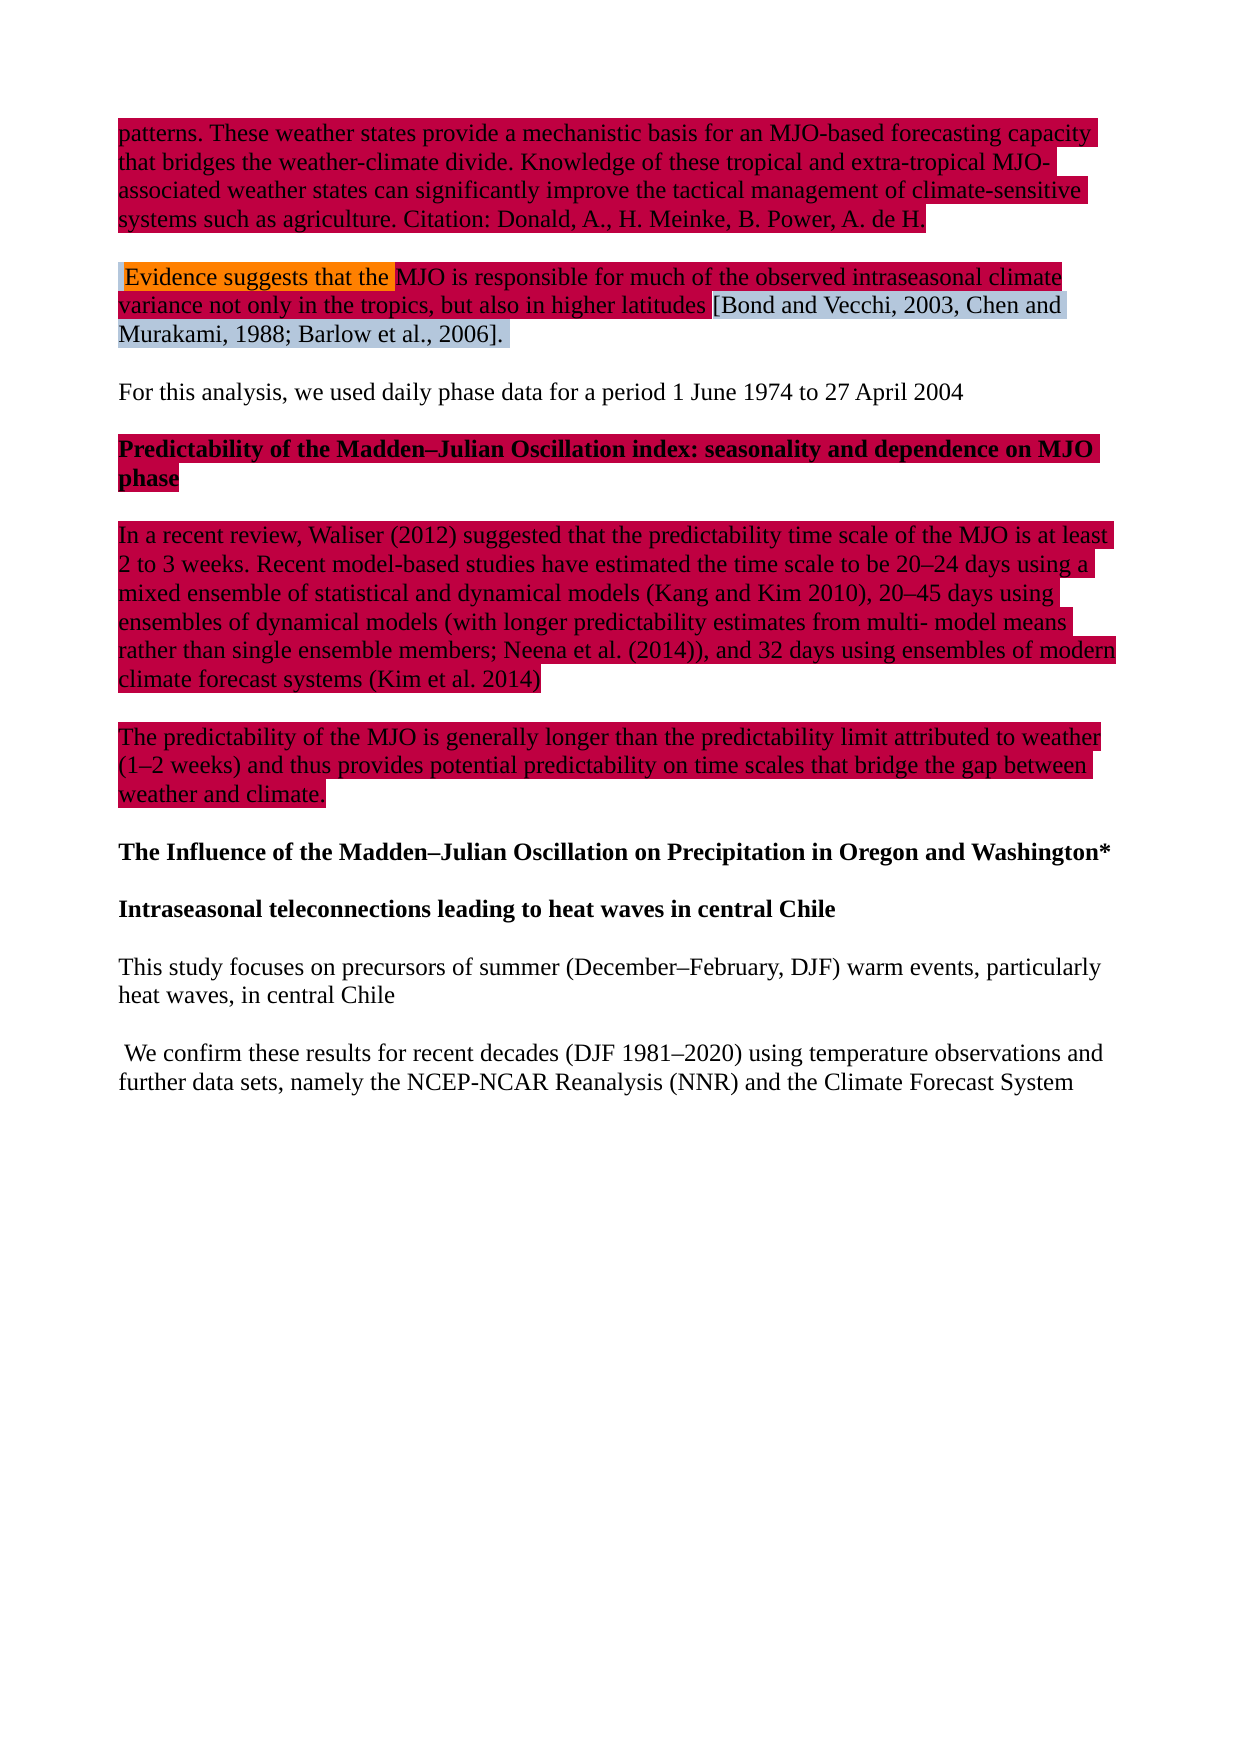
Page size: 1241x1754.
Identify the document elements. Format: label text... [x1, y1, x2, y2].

text We confirm these results for recent decades (DJF 1981–2020) using temperature observations and further data sets, namely the NCEP-NCAR Reanalysis (NNR) and the Climate Forecast System [118, 1038, 1122, 1096]
text The predictability of the MJO is generally longer than the predictability limit attributed to weather [118, 722, 1122, 751]
text This study focuses on precursors of summer (December–February, DJF) warm events, particularly heat waves, in central Chile [118, 952, 1122, 1009]
text (1–2 weeks) and thus provides potential predictability on time scales that bridge the gap between weather and climate. [118, 751, 1122, 808]
text For this analysis, we used daily phase data for a period 1 June 1974 to 27 April 2004 [118, 377, 1122, 406]
text patterns. These weather states provide a mechanistic basis for an MJO-based forecasting capacity that bridges the weather-climate divide. Knowledge of these tropical and extra-tropical MJO- associated weather states can significantly improve the tactical management of climate-sensitive systems such as agriculture. Citation: Donald, A., H. Meinke, B. Power, A. de H. [118, 118, 1122, 233]
text Intraseasonal teleconnections leading to heat waves in central Chile [118, 894, 1122, 923]
text Evidence suggests that the MJO is responsible for much of the observed intraseasonal climate [118, 262, 1122, 291]
text In a recent review, Waliser (2012) suggested that the predictability time scale of the MJO is at least 2 to 3 weeks. Recent model-based studies have estimated the time scale to be 20–24 days using a mixed ensemble of statistical and dynamical models (Kang and Kim 2010), 20–45 days using ensembles of dynamical models (with longer predictability estimates from multi- model means rather than single ensemble members; Neena et al. (2014)), and 32 days using ensembles of modern [118, 521, 1122, 664]
text climate forecast systems (Kim et al. 2014) [118, 664, 1122, 693]
text variance not only in the tropics, but also in higher latitudes [Bond and Vecchi, 2003, Chen and Murakami, 1988; Barlow et al., 2006]. [118, 291, 1122, 348]
text Predictability of the Madden–Julian Oscillation index: seasonality and dependence on MJO phase [118, 434, 1122, 492]
text The Influence of the Madden–Julian Oscillation on Precipitation in Oregon and Washington* [118, 837, 1122, 866]
